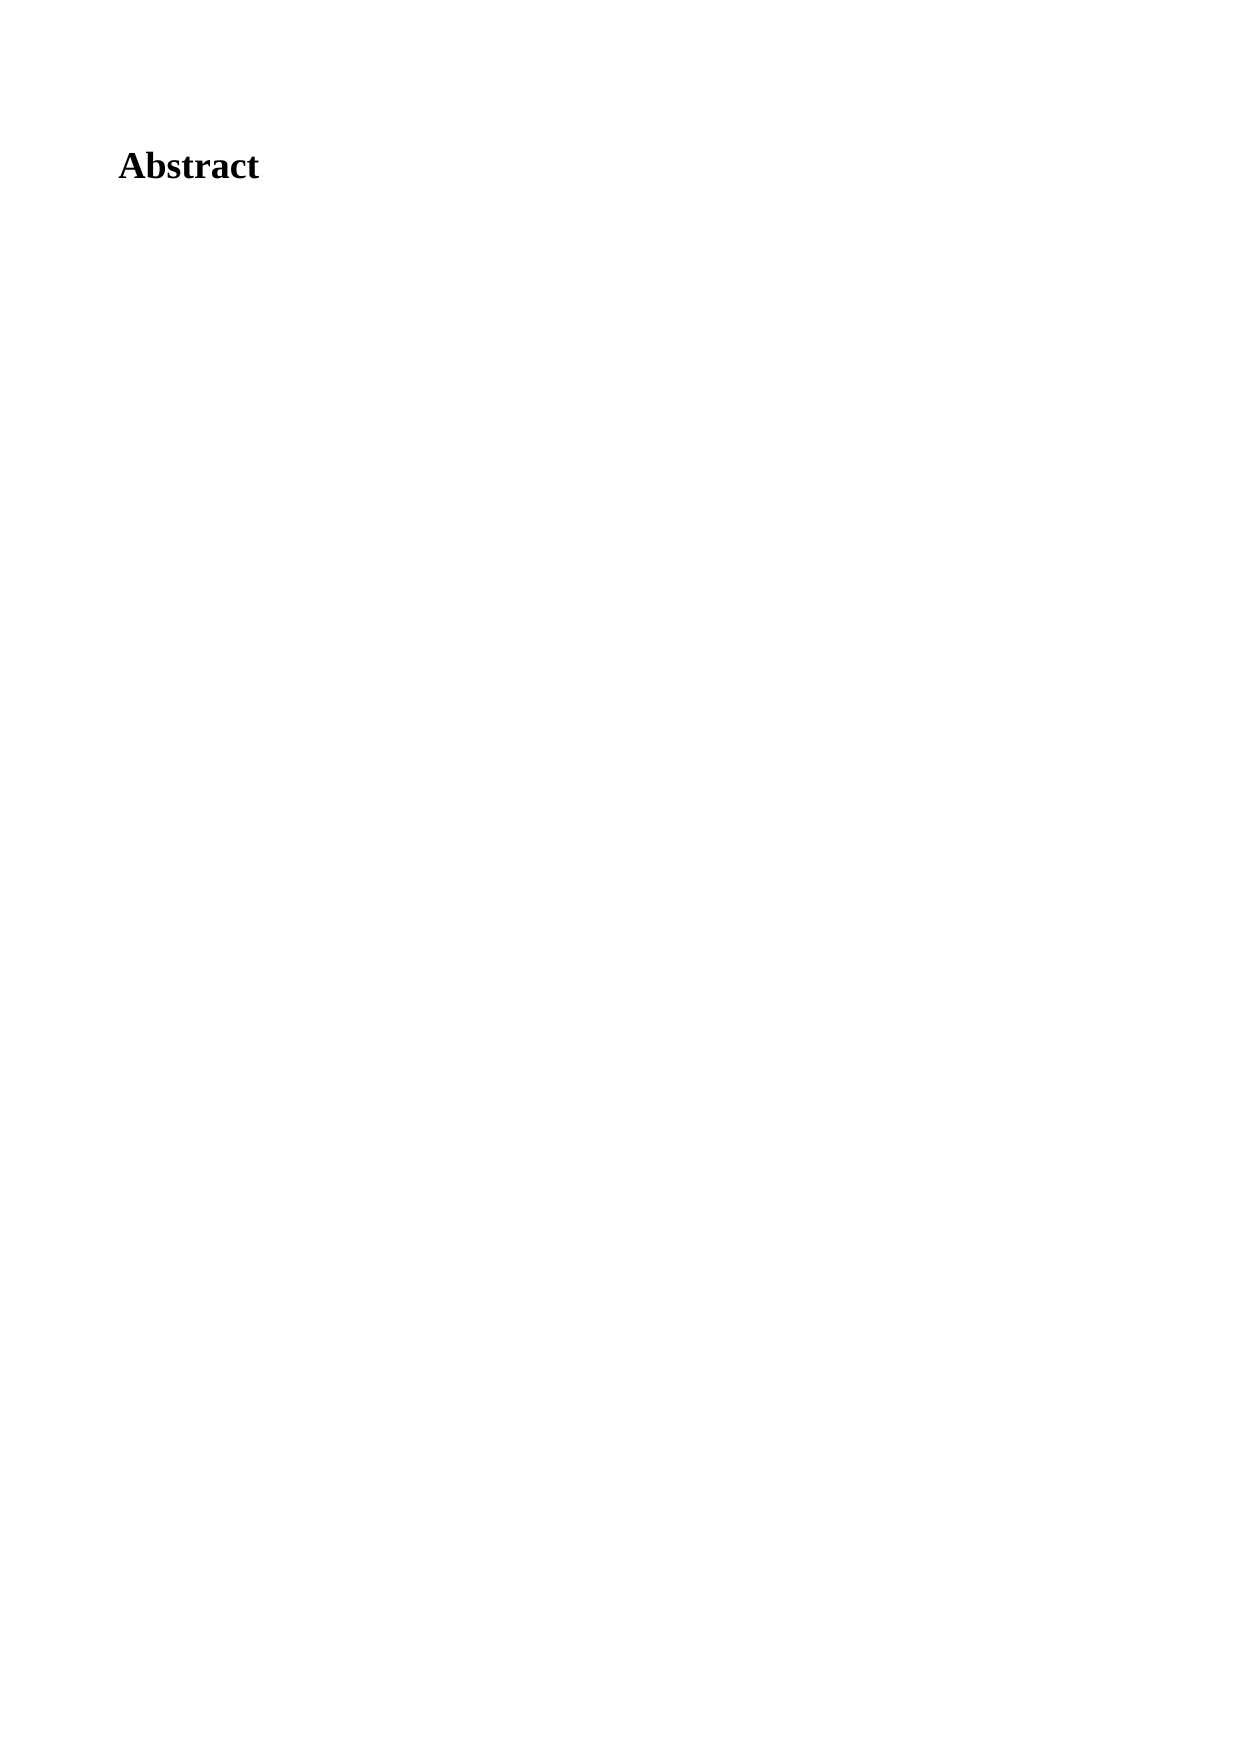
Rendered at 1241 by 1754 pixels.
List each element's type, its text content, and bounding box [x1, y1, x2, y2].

subtitle Abstract [118, 143, 1122, 187]
